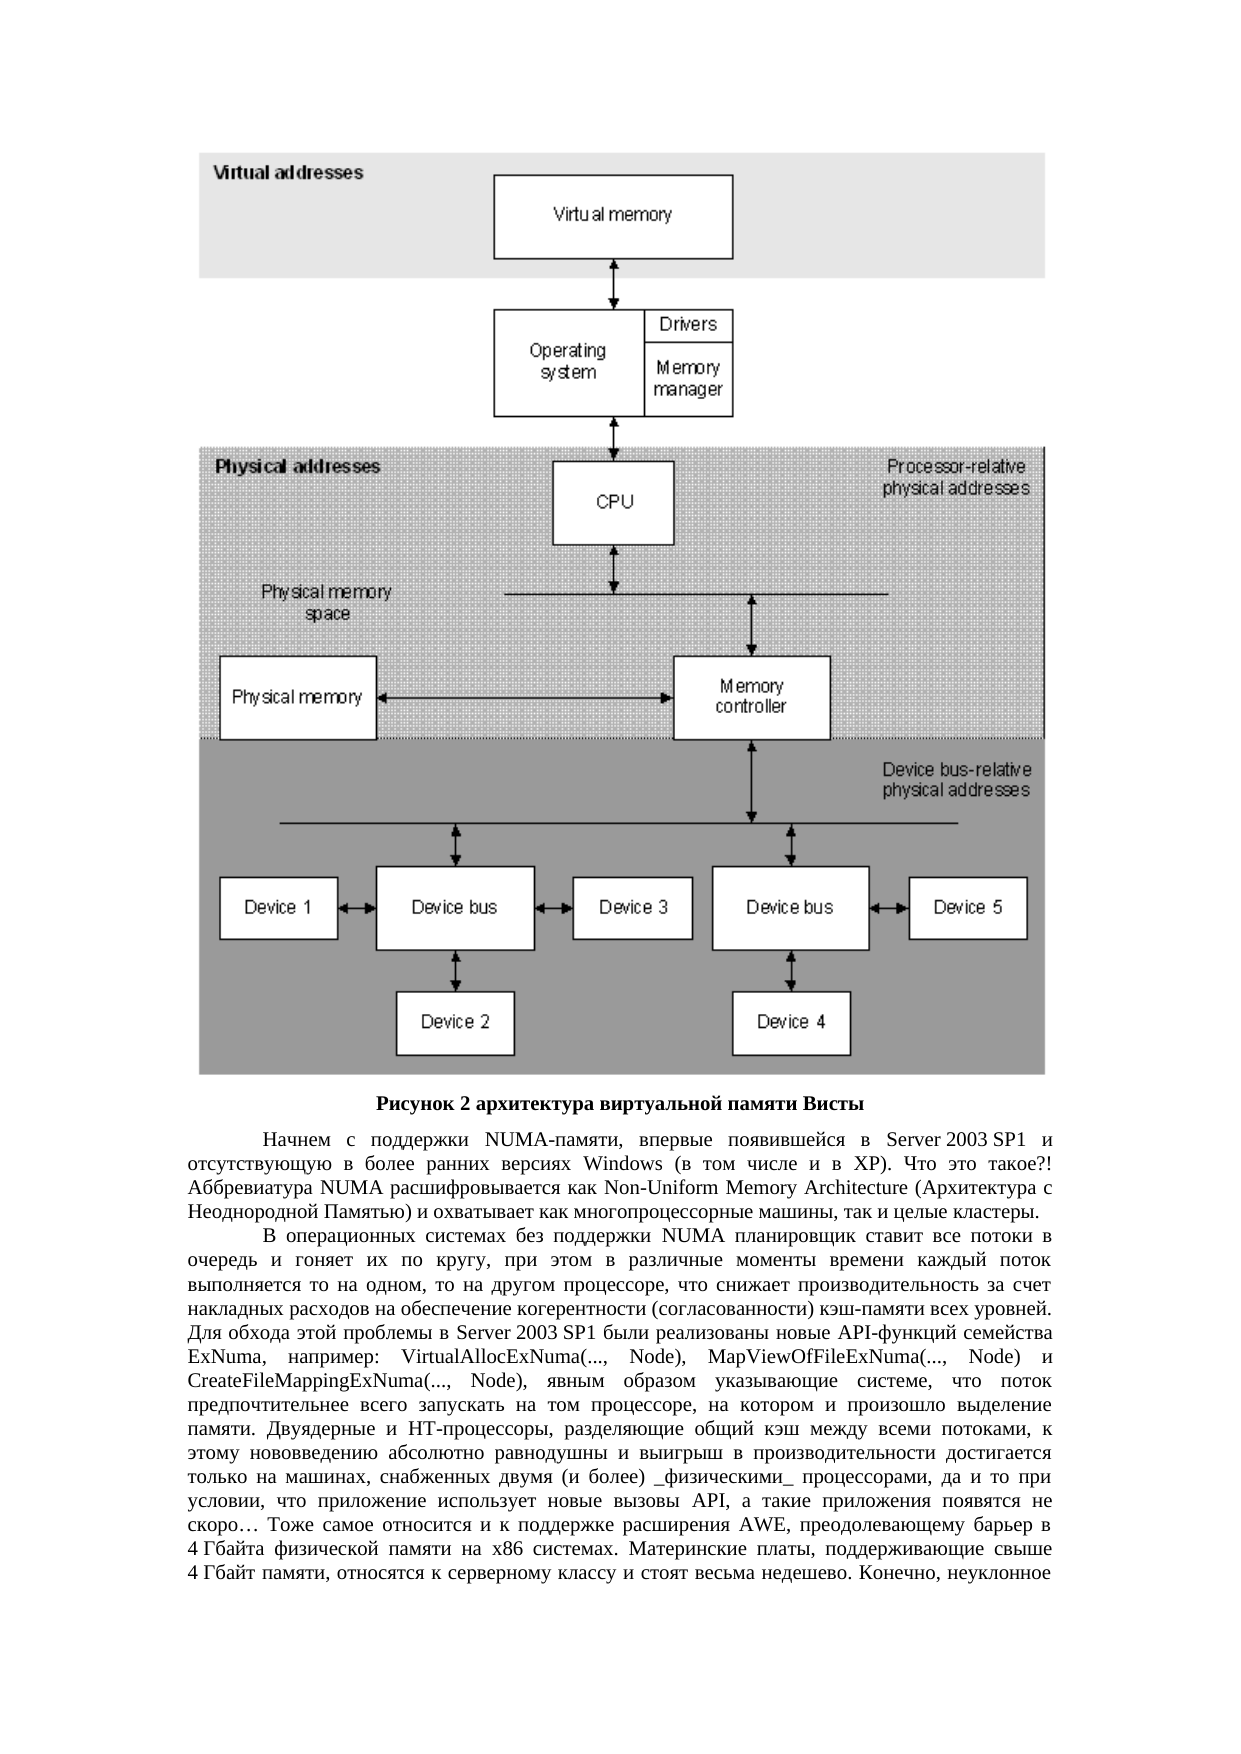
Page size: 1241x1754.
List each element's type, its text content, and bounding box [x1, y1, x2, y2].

text Начнем с поддержки NUMA-памяти, впервые появившейся в Server 2003 SP1 и отсутствующую в более ранних версиях Windows (в том числе и в XP). Что это такое?! Аббревиатура NUMA расшифровывается как Non-Uniform Memory Architecture (Архитектура с Неоднородной Памятью) и охватывает как многопроцессорные машины, так и целые кластеры. [187, 1127, 1053, 1223]
text В операционных системах без поддержки NUMA планировщик ставит все потоки в очередь и гоняет их по кругу, при этом в различные моменты времени каждый поток выполняется то на одном, то на другом процессоре, что снижает производительность за счет накладных расходов на обеспечение когерентности (согласованности) кэш-памяти всех уровней. Для обхода этой проблемы в Server 2003 SP1 были реализованы новые API-функций семейства ExNuma, например: VirtualAllocExNuma(..., Node), MapViewOfFileExNuma(..., Node) и CreateFileMappingExNuma(..., Node), явным образом указывающие системе, что поток предпочтительнее всего запускать на том процессоре, на котором и произошло выделение памяти. Двуядерные и HT-процессоры, разделяющие общий кэш между всеми потоками, к этому нововведению абсолютно равнодушны и выигрыш в производительности достигается только на машинах, снабженных двумя (и более) _физическими_ процессорами, да и то при условии, что приложение использует новые вызовы API, а такие приложения появятся не скоро… Тоже самое относится и к поддержке расширения AWE, преодолевающему барьер в 4 Гбайта физической памяти на x86 системах. Материнские платы, поддерживающие свыше 4 Гбайт памяти, относятся к серверному классу и стоят весьма недешево. Конечно, неуклонное [187, 1223, 1053, 1584]
picture [187, 150, 1053, 1078]
text Рисунок 2 архитектура виртуальной памяти Висты [187, 1091, 1053, 1114]
